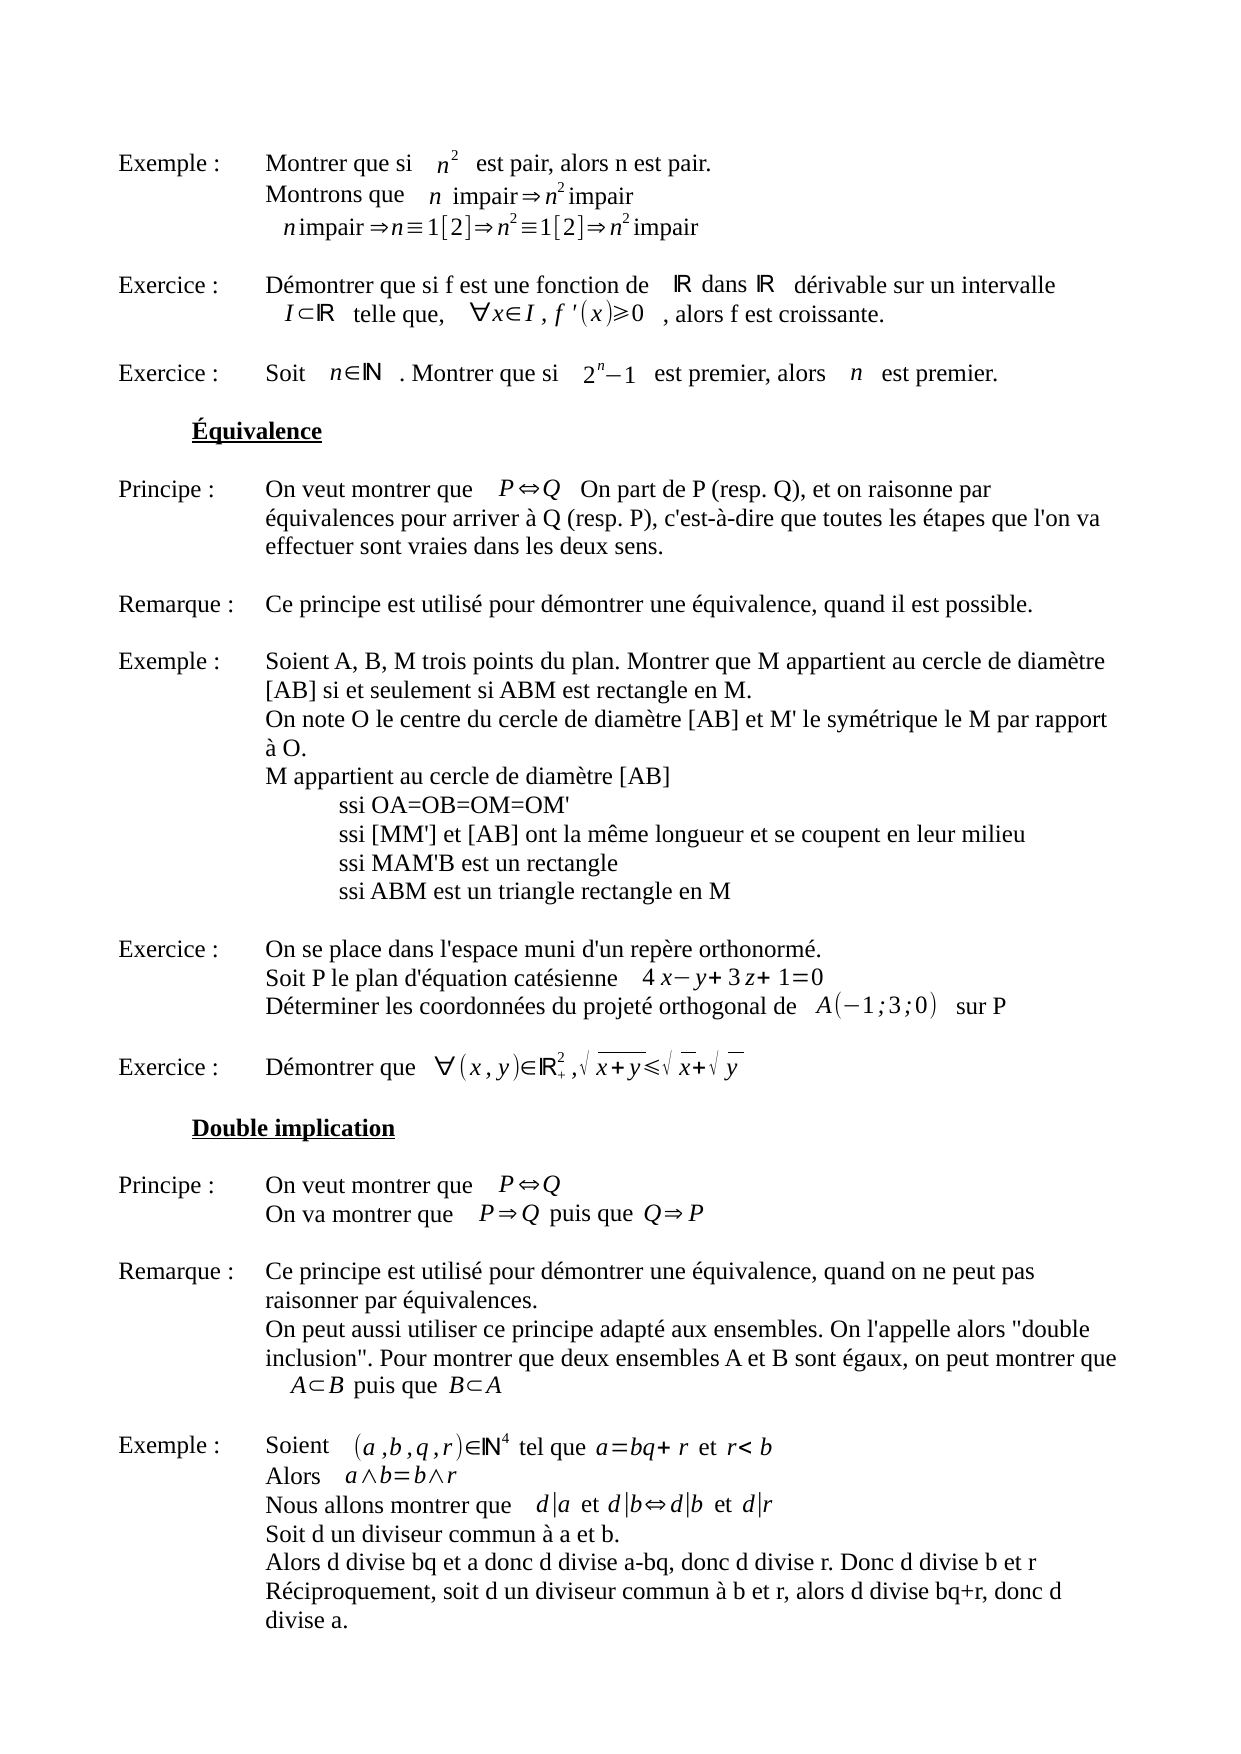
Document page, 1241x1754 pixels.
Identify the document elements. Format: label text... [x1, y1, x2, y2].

text Montrons que [118, 178, 1122, 209]
text Exercice : On se place dans l'espace muni d'un repère orthonormé. [118, 934, 1122, 963]
text Exercice : Démontrer que si f est une fonction de dérivable sur un intervalle telle que, , alors f est croissante. [118, 270, 1122, 328]
text Remarque : Ce principe est utilisé pour démontrer une équivalence, quand on ne peut pas raisonner par équivalences. [118, 1256, 1122, 1314]
text Équivalence [118, 416, 1122, 445]
text Déterminer les coordonnées du projeté orthogonal desur P [118, 991, 1122, 1020]
text Remarque : Ce principe est utilisé pour démontrer une équivalence, quand il est possible. [118, 589, 1122, 618]
text Nous allons montrer que [118, 1490, 1122, 1519]
text Exercice : Soit . Montrer que si est premier, alors est premier. [118, 356, 1122, 388]
text M appartient au cercle de diamètre [AB] [118, 761, 1122, 790]
text Principe : On veut montrer que [118, 1170, 1122, 1199]
text Soit P le plan d'équation catésienne [118, 963, 1122, 991]
text ssi ABM est un triangle rectangle en M [118, 876, 1122, 905]
text ssi OA=OB=OM=OM' [118, 790, 1122, 819]
text Exercice : Démontrer que [118, 1049, 1122, 1084]
text Principe : On veut montrer que On part de P (resp. Q), et on raisonne par équivalences pour arriver à Q (resp. P), c'est-à-dire que toutes les étapes que l'on va effectuer sont vraies dans les deux sens. [118, 474, 1122, 560]
text Alors [118, 1461, 1122, 1490]
text ssi MAM'B est un rectangle [118, 848, 1122, 876]
text On note O le centre du cercle de diamètre [AB] et M' le symétrique le M par rapport à O. [118, 704, 1122, 761]
text ssi [MM'] et [AB] ont la même longueur et se coupent en leur milieu [118, 819, 1122, 848]
text Double implication [118, 1113, 1122, 1141]
text On va montrer que [118, 1199, 1122, 1228]
text Alors d divise bq et a donc d divise a-bq, donc d divise r. Donc d divise b et r [118, 1547, 1122, 1576]
text Exemple : Soient A, B, M trois points du plan. Montrer que M appartient au cercle de diamètre [AB] si et seulement si ABM est rectangle en M. [118, 646, 1122, 704]
text Soit d un diviseur commun à a et b. [118, 1519, 1122, 1547]
text Exemple : Montrer que si est pair, alors n est pair. [118, 147, 1122, 178]
text On peut aussi utiliser ce principe adapté aux ensembles. On l'appelle alors "double inclusion". Pour montrer que deux ensembles A et B sont égaux, on peut montrer que [118, 1314, 1122, 1371]
text Réciproquement, soit d un diviseur commun à b et r, alors d divise bq+r, donc d divise a. [118, 1576, 1122, 1634]
text Exemple : Soient [118, 1429, 1122, 1461]
